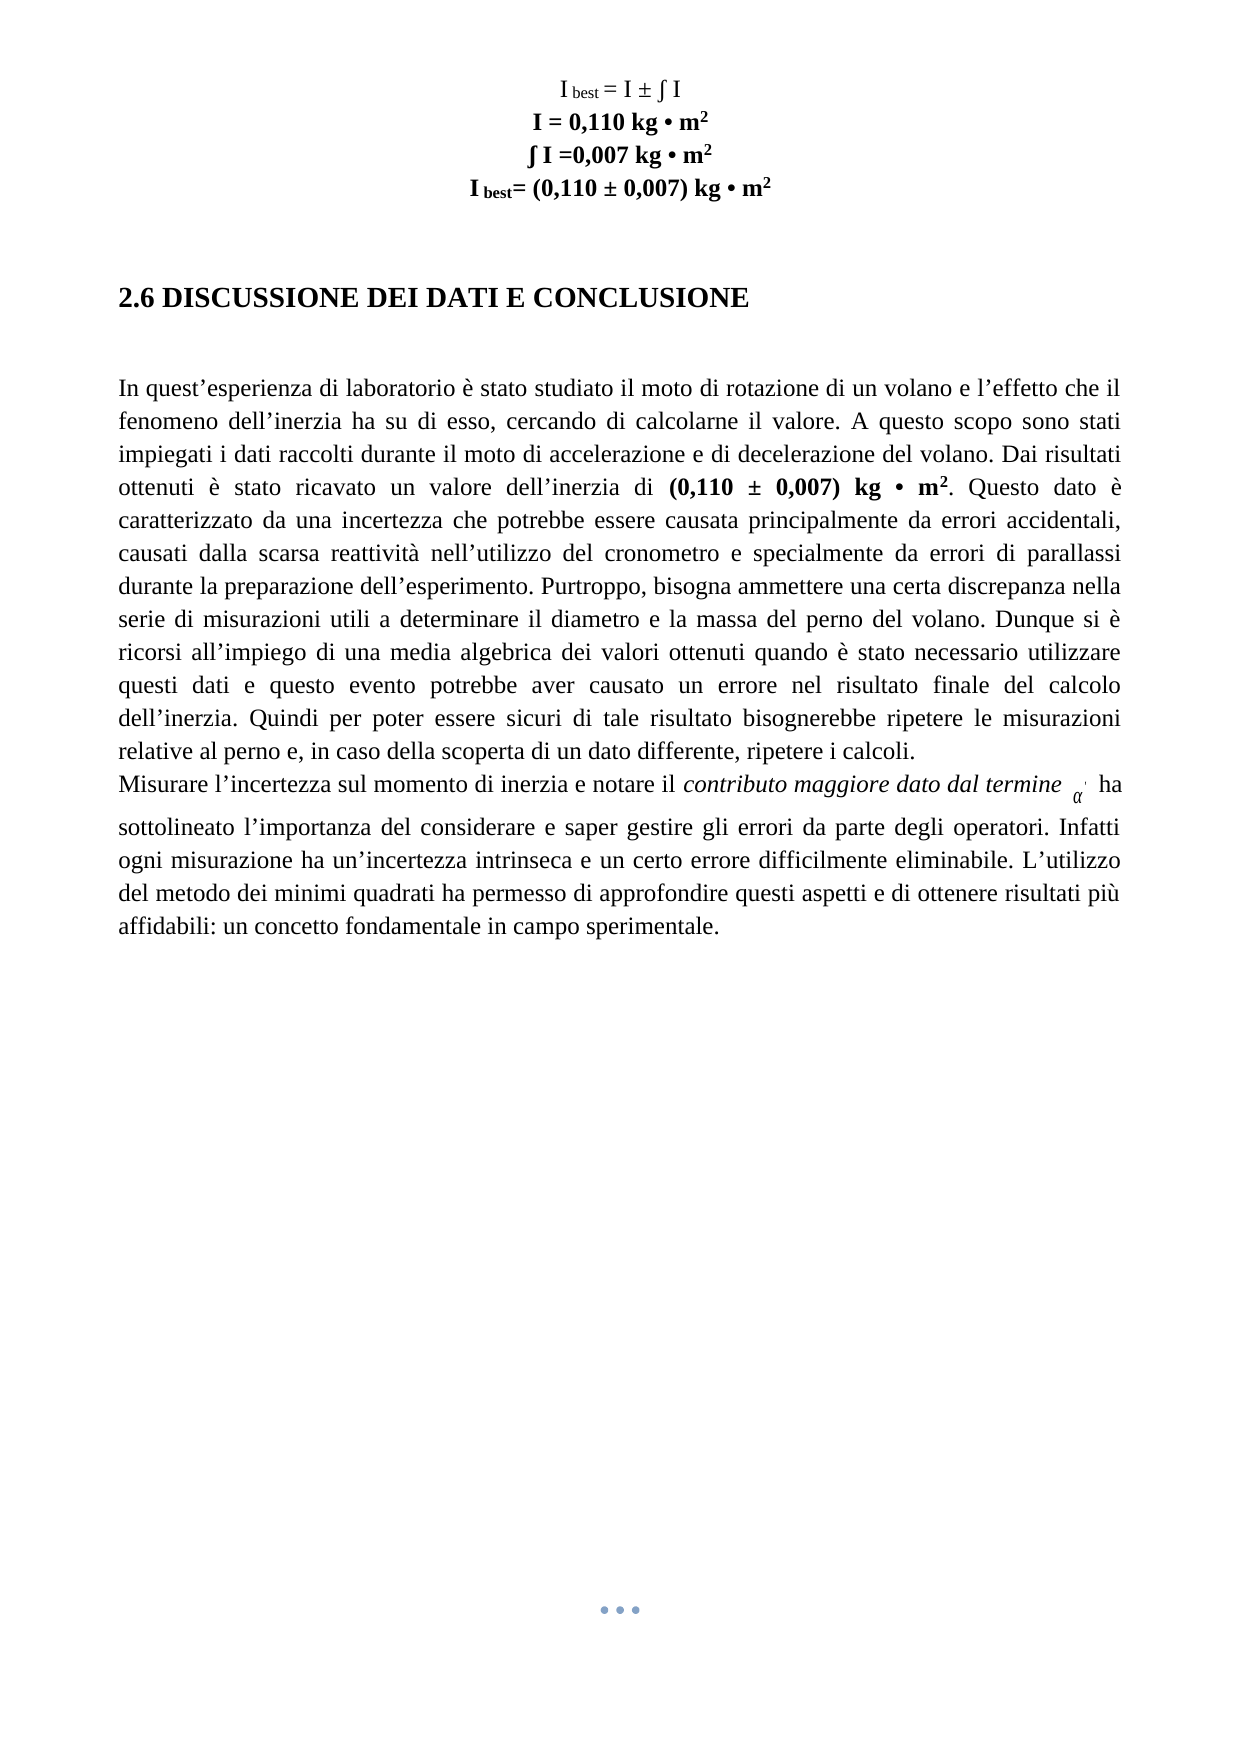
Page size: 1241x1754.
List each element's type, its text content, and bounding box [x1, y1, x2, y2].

text ʃ I =0,007 kg • m2 [118, 140, 1122, 168]
text I = 0,110 kg • m2 [118, 107, 1122, 136]
text I best= (0,110 ± 0,007) kg • m2 [118, 173, 1122, 202]
text In quest’esperienza di laboratorio è stato studiato il moto di rotazione di un volano e l’effetto che il fenomeno dell’inerzia ha su di esso, cercando di calcolarne il valore. A questo scopo sono stati impiegati i dati raccolti durante il moto di accelerazione e di decelerazione del volano. Dai risultati ottenuti è stato ricavato un valore dell’inerzia di (0,110 ± 0,007) kg • m2. Questo dato è caratterizzato da una incertezza che potrebbe essere causata principalmente da errori accidentali, causati dalla scarsa reattività nell’utilizzo del cronometro e specialmente da errori di parallassi durante la preparazione dell’esperimento. Purtroppo, bisogna ammettere una certa discrepanza nella serie di misurazioni utili a determinare il diametro e la massa del perno del volano. Dunque si è ricorsi all’impiego di una media algebrica dei valori ottenuti quando è stato necessario utilizzare questi dati e questo evento potrebbe aver causato un errore nel risultato finale del calcolo dell’inerzia. Quindi per poter essere sicuri di tale risultato bisognerebbe ripetere le misurazioni relative al perno e, in caso della scoperta di un dato differente, ripetere i calcoli. [118, 373, 1122, 765]
text Misurare l’incertezza sul momento di inerzia e notare il contributo maggiore dato dal termine ha sottolineato l’importanza del considerare e saper gestire gli errori da parte degli operatori. Infatti ogni misurazione ha un’incertezza intrinseca e un certo errore difficilmente eliminabile. L’utilizzo del metodo dei minimi quadrati ha permesso di approfondire questi aspetti e di ottenere risultati più affidabili: un concetto fondamentale in campo sperimentale. [118, 769, 1122, 939]
text I best = I ± ʃ I [118, 74, 1122, 102]
text 2.6 DISCUSSIONE DEI DATI E CONCLUSIONE [118, 281, 1122, 314]
